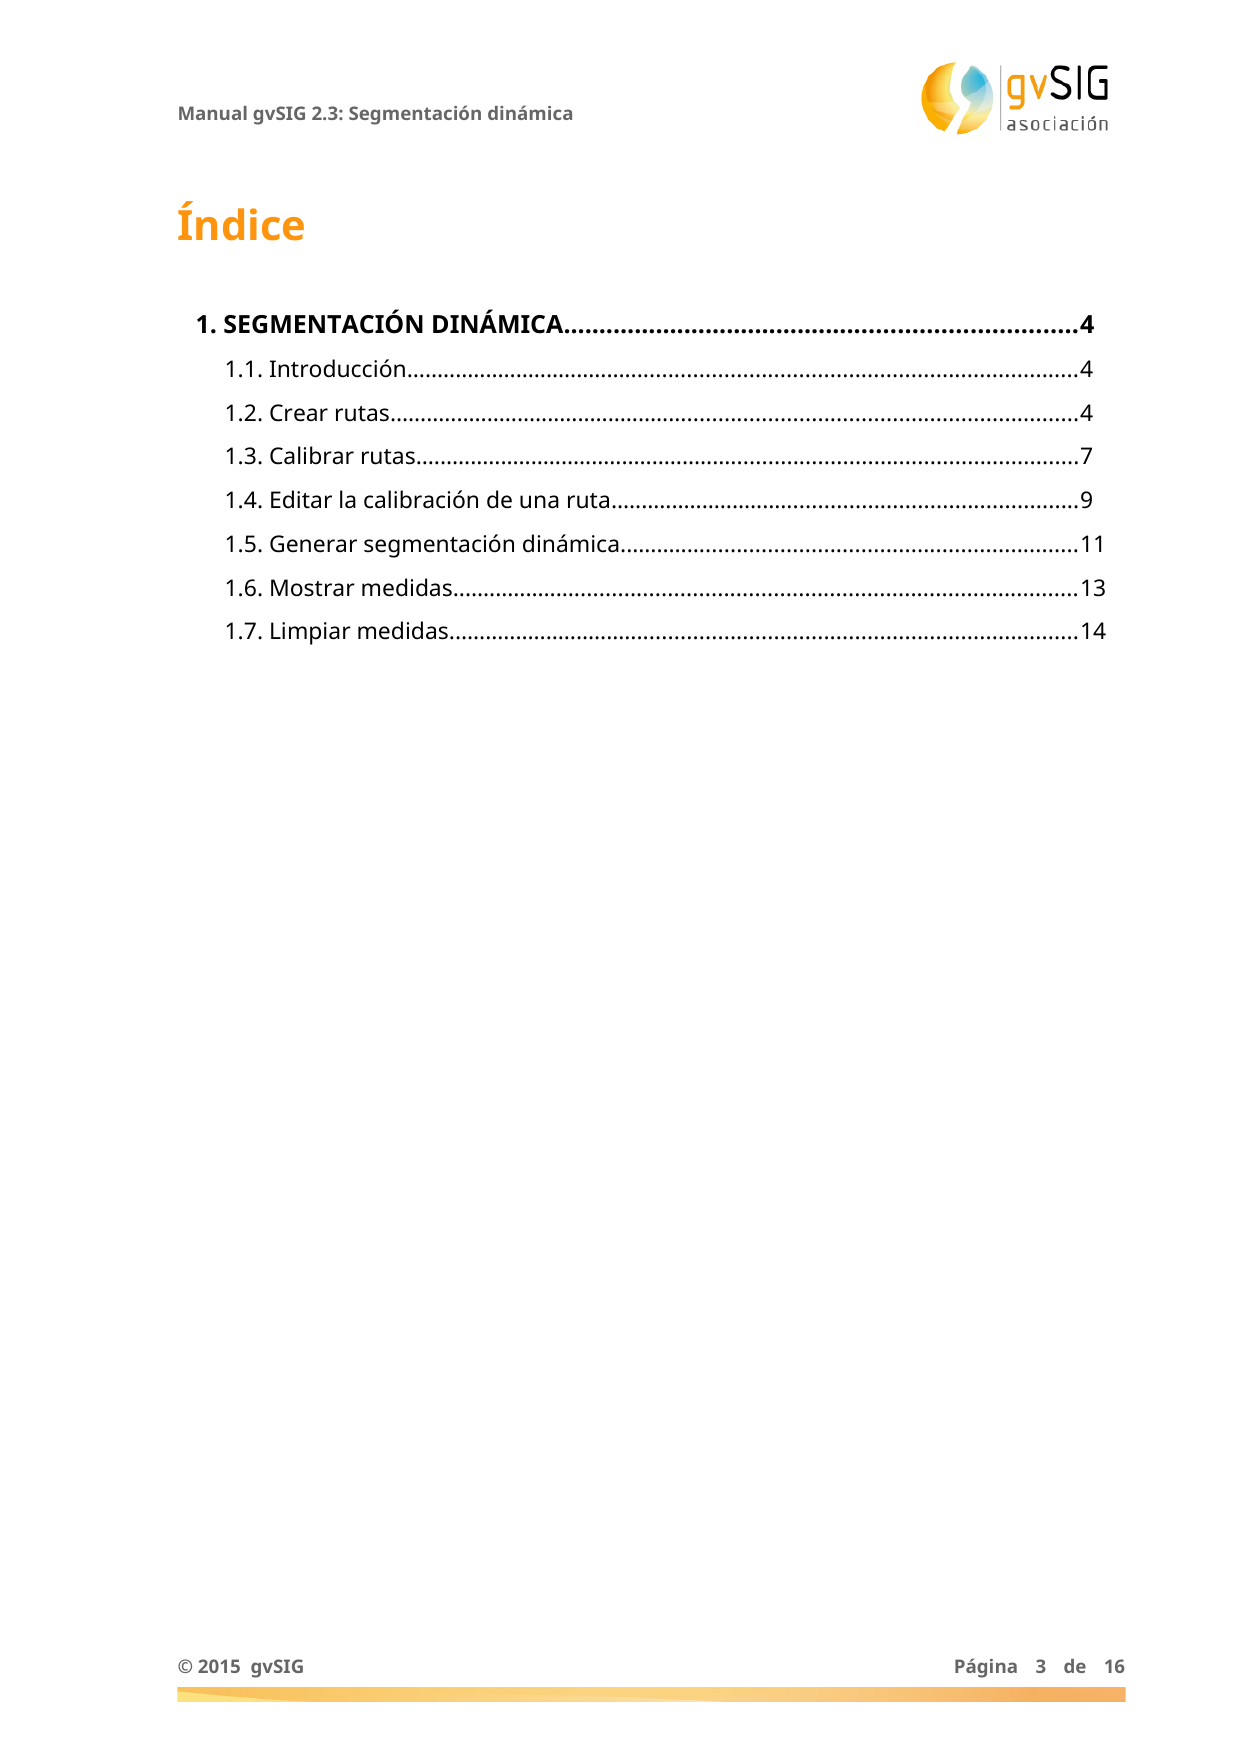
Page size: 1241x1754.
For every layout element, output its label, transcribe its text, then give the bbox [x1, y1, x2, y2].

text 1.2. Crear rutas 4 [218, 397, 1125, 428]
text 1.1. Introducción 4 [218, 353, 1125, 384]
text 1.7. Limpiar medidas 14 [218, 615, 1125, 647]
text 1.5. Generar segmentación dinámica 11 [218, 528, 1125, 559]
picture [902, 47, 1122, 148]
text 1.6. Mostrar medidas 13 [218, 572, 1125, 603]
text 1.3. Calibrar rutas 7 [218, 440, 1125, 472]
text Índice [177, 196, 1125, 253]
text 1. Segmentación dinámica 4 [189, 306, 1125, 340]
text 1.4. Editar la calibración de una ruta 9 [218, 484, 1125, 515]
picture [177, 1687, 1126, 1702]
